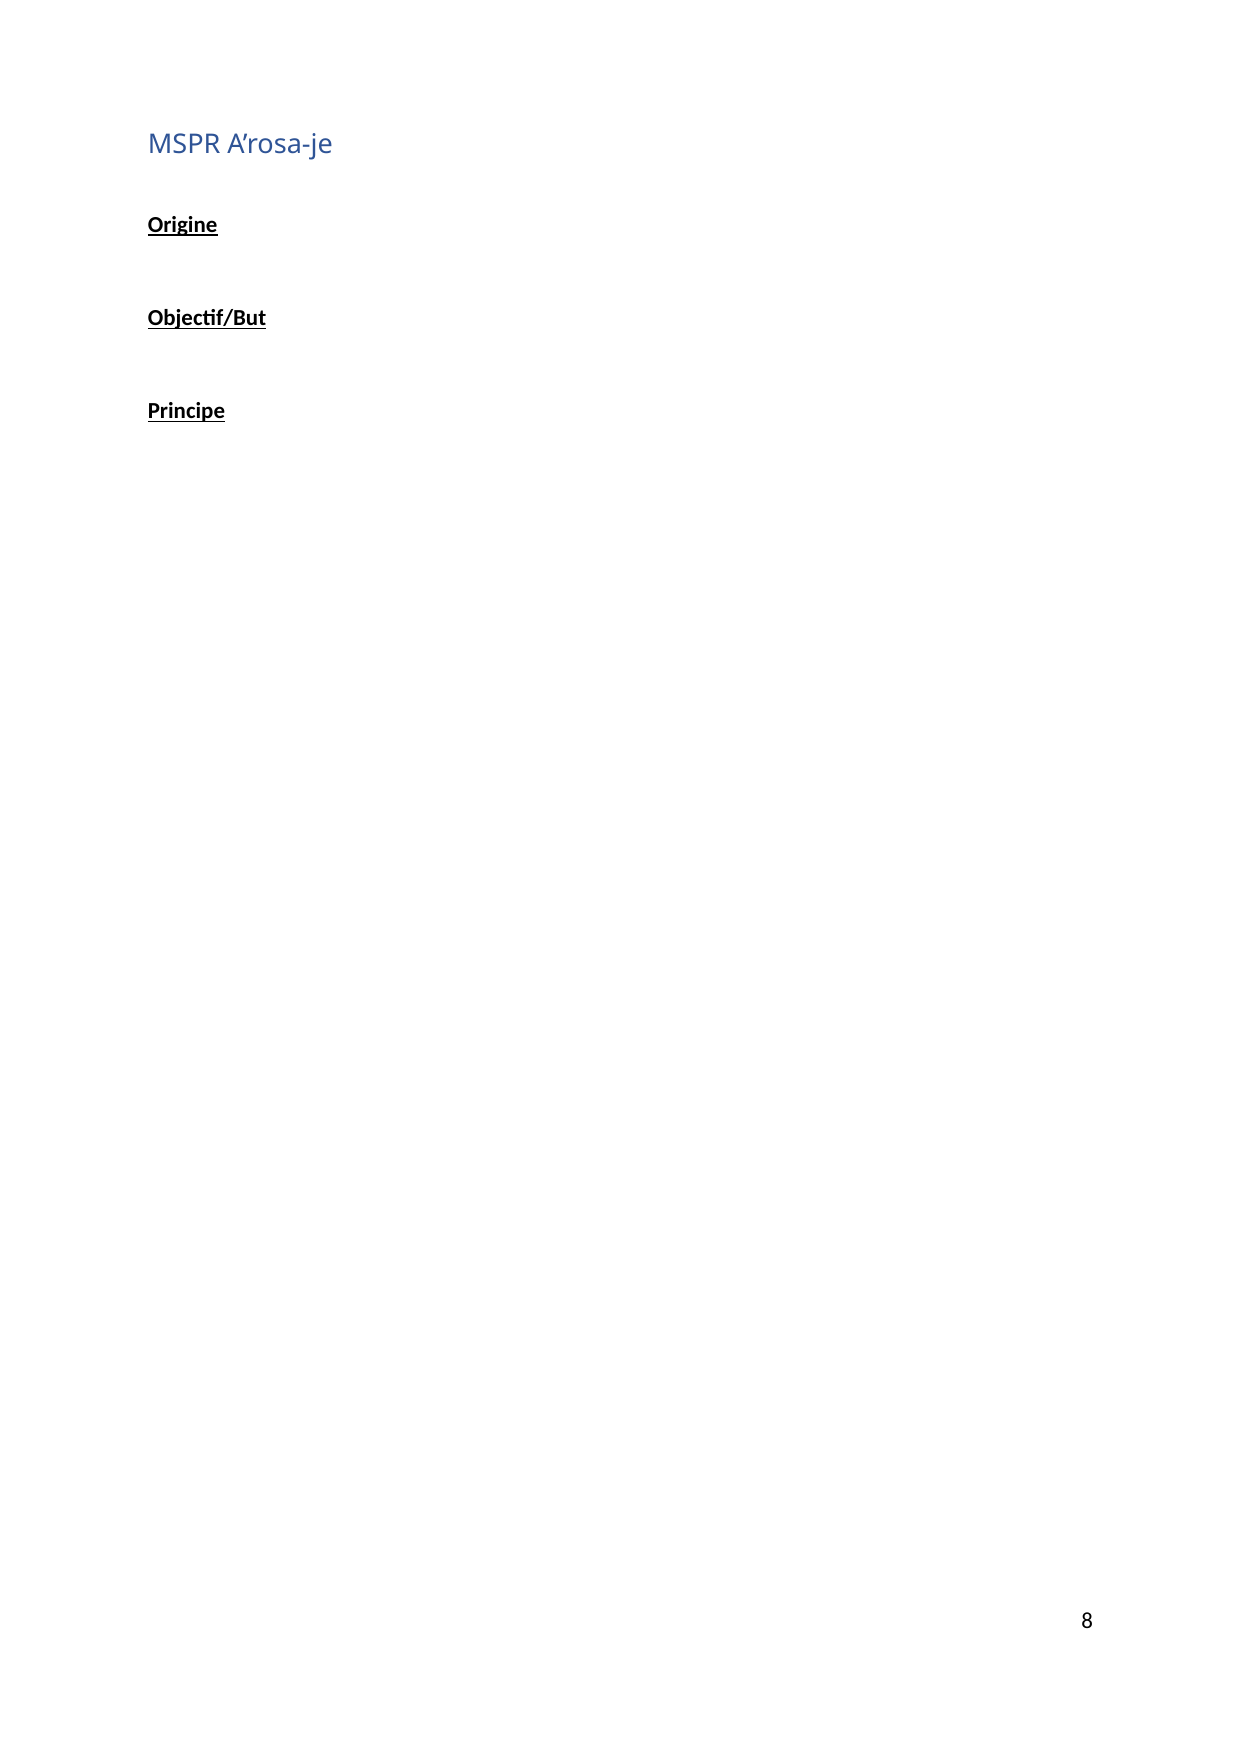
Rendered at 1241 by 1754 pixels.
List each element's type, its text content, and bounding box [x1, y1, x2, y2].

text Principe [148, 397, 1093, 425]
subtitle MSPR A’rosa-je [148, 124, 1093, 161]
text Origine [148, 210, 1093, 238]
text Objectif/But [148, 303, 1093, 332]
